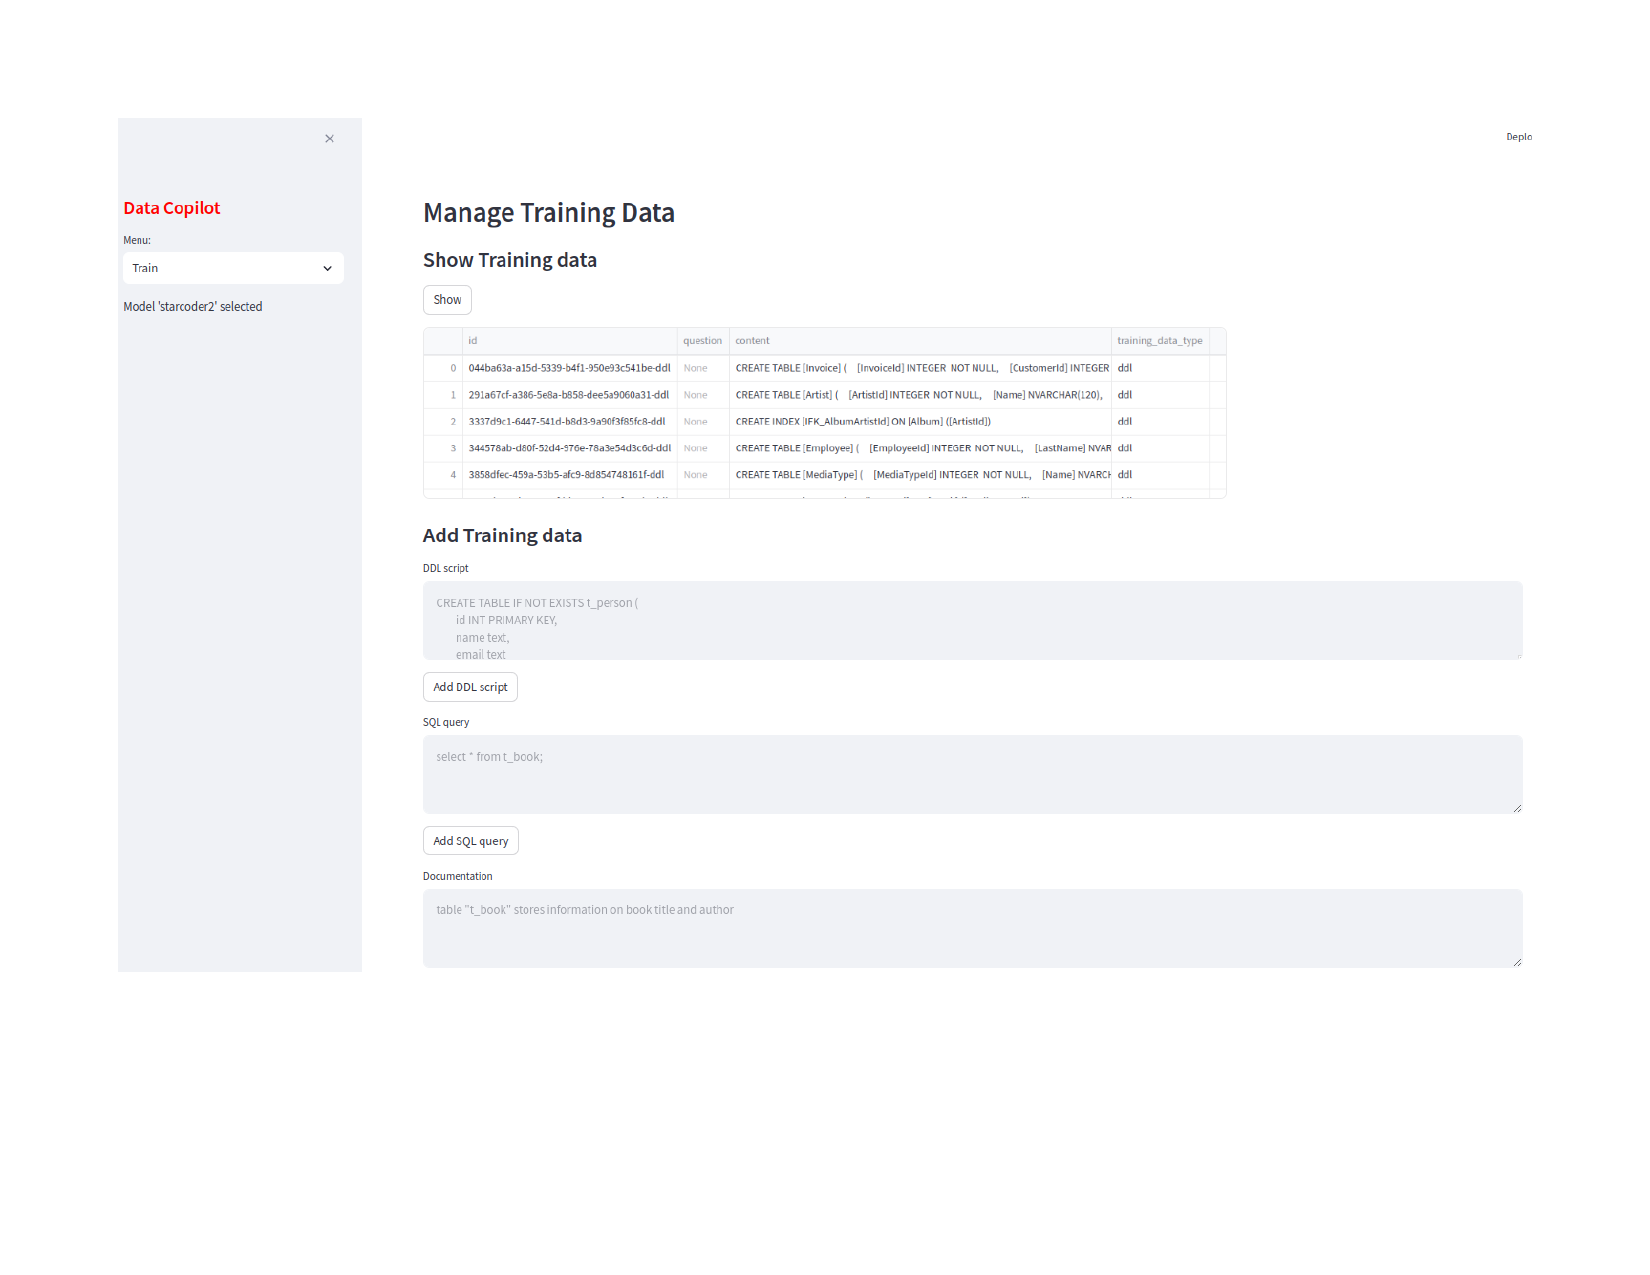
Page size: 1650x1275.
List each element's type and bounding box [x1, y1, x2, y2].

picture [118, 118, 1532, 972]
